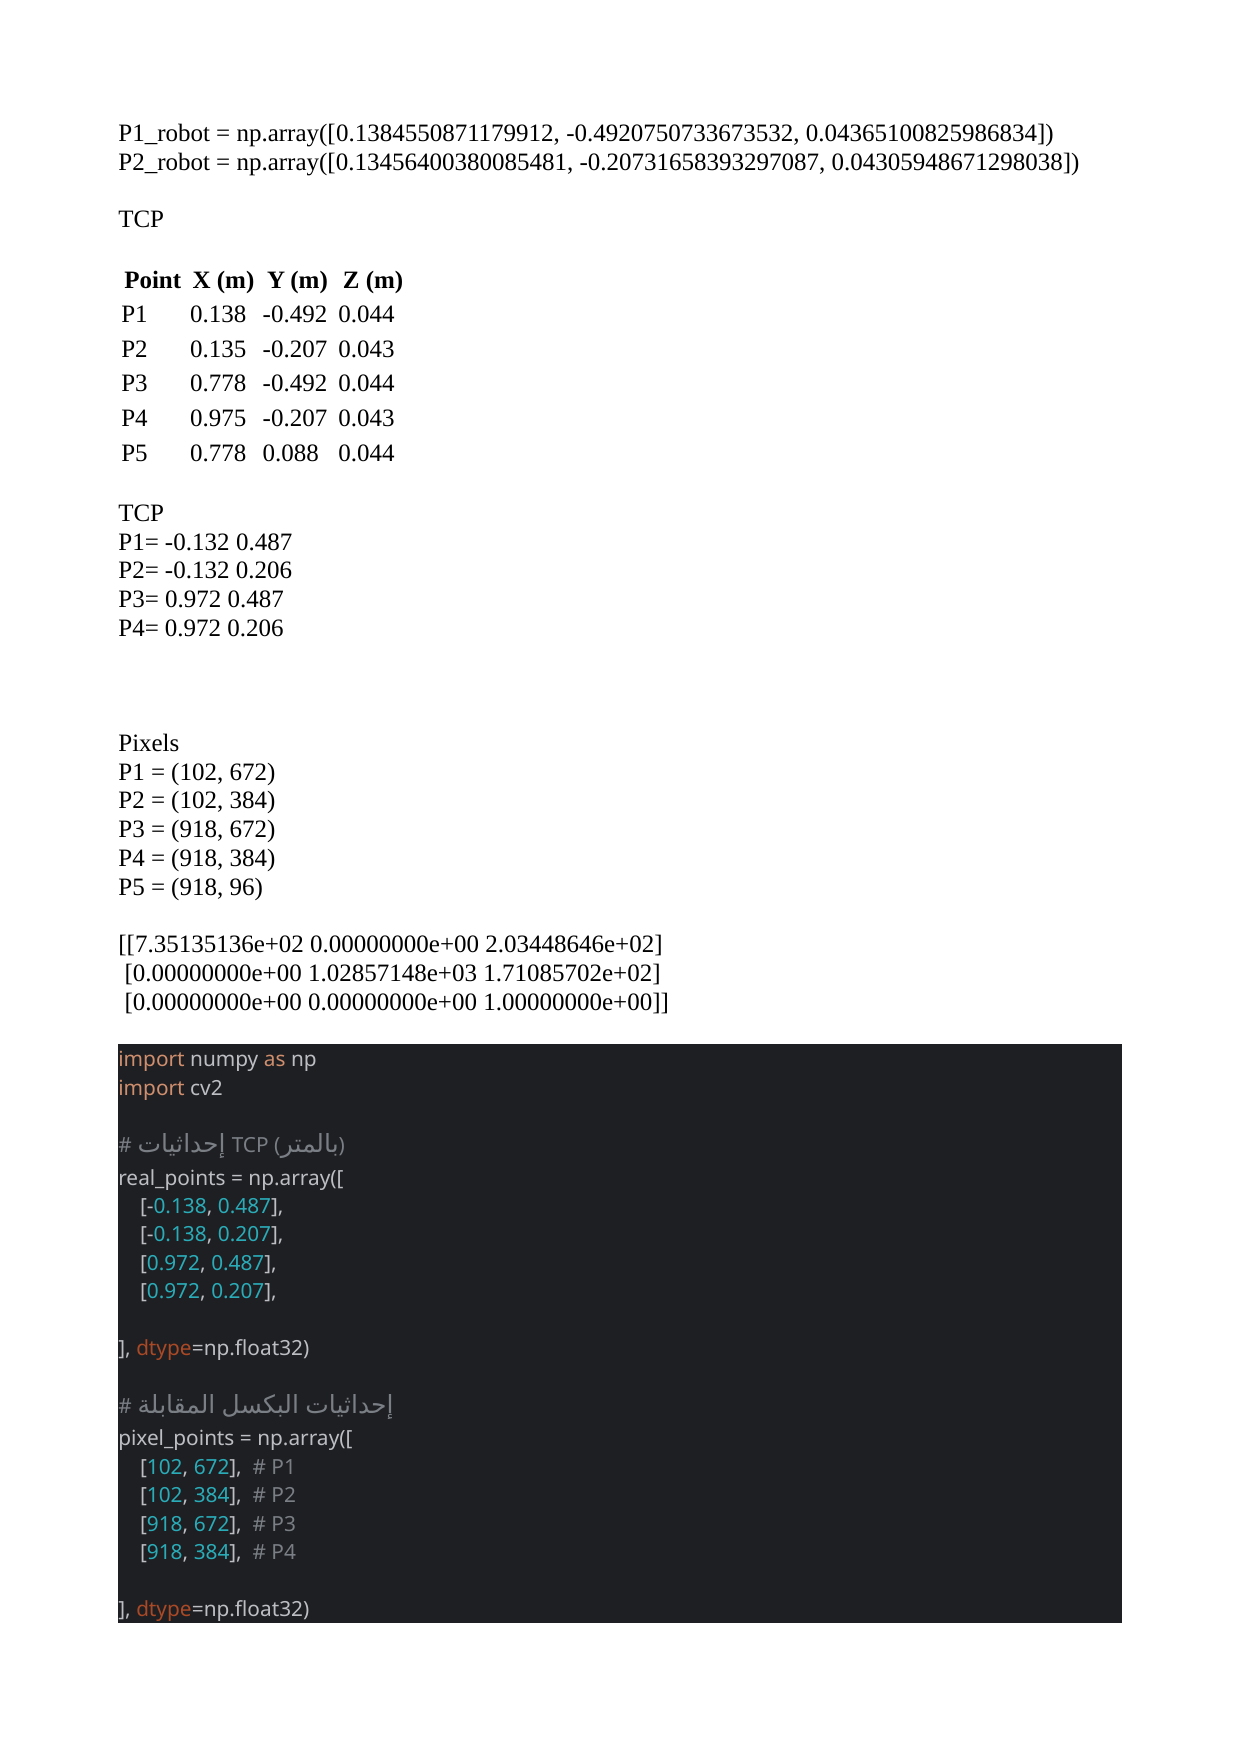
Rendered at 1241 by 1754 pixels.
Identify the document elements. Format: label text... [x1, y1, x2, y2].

table_header Z (m) [335, 262, 411, 296]
text P2_robot = np.array([0.13456400380085481, -0.20731658393297087, 0.04305948671298038]) [118, 147, 1122, 176]
text [0.00000000e+00 0.00000000e+00 1.00000000e+00]] [118, 987, 1122, 1016]
table_cell 0.043 [335, 331, 411, 366]
text P1_robot = np.array([0.1384550871179912, -0.4920750733673532, 0.04365100825986834]) [118, 118, 1122, 147]
table_cell P1 [118, 296, 187, 331]
text P1 = (102, 672) [118, 757, 1122, 786]
text P4= 0.972 0.206 [118, 613, 1122, 642]
text P4 = (918, 384) [118, 843, 1122, 872]
table_cell P3 [118, 366, 187, 400]
text P2 = (102, 384) [118, 786, 1122, 814]
table_header X (m) [187, 262, 259, 296]
table_cell 0.138 [187, 296, 259, 331]
text P3 = (918, 672) [118, 814, 1122, 843]
table_cell -0.207 [260, 400, 335, 435]
table_cell 0.043 [335, 400, 411, 435]
table_cell 0.044 [335, 366, 411, 400]
table_header Y (m) [260, 262, 335, 296]
table_cell 0.778 [187, 366, 259, 400]
table_cell -0.492 [260, 296, 335, 331]
text Pixels [118, 728, 1122, 757]
text [0.00000000e+00 1.02857148e+03 1.71085702e+02] [118, 958, 1122, 987]
table_cell -0.207 [260, 331, 335, 366]
text P3= 0.972 0.487 [118, 584, 1122, 613]
table_cell 0.135 [187, 331, 259, 366]
text P1= -0.132 0.487 [118, 527, 1122, 556]
table_cell P4 [118, 400, 187, 435]
text P5 = (918, 96) [118, 872, 1122, 901]
table_cell P2 [118, 331, 187, 366]
table_cell 0.088 [260, 435, 335, 469]
table_header Point [118, 262, 187, 296]
table_cell 0.044 [335, 435, 411, 469]
text TCP [118, 498, 1122, 527]
text TCP [118, 204, 1122, 233]
text [[7.35135136e+02 0.00000000e+00 2.03448646e+02] [118, 929, 1122, 958]
text P2= -0.132 0.206 [118, 556, 1122, 584]
text import numpy as np import cv2 # إحداثيات TCP (بالمتر) real_points = np.array([ [-0.138, 0.487], [-0.138, 0.207], [0.972, 0.487], [0.972, 0.207], ], dtype=np.float32) # إحداثيات البكسل المقابلة pixel_points = np.array([ [102, 672], # P1 [102, 384], # P2 [918, 672], # P3 [918, 384], # P4 ], dtype=np.float32) # حساب مصفوفة Homography H, status = cv2.findHomography(real_points, pixel_points) print("مصفوفة Homography:") print(H) [118, 1044, 1122, 1623]
table_cell -0.492 [260, 366, 335, 400]
table_cell 0.778 [187, 435, 259, 469]
table_cell 0.044 [335, 296, 411, 331]
table_cell P5 [118, 435, 187, 469]
table_cell 0.975 [187, 400, 259, 435]
